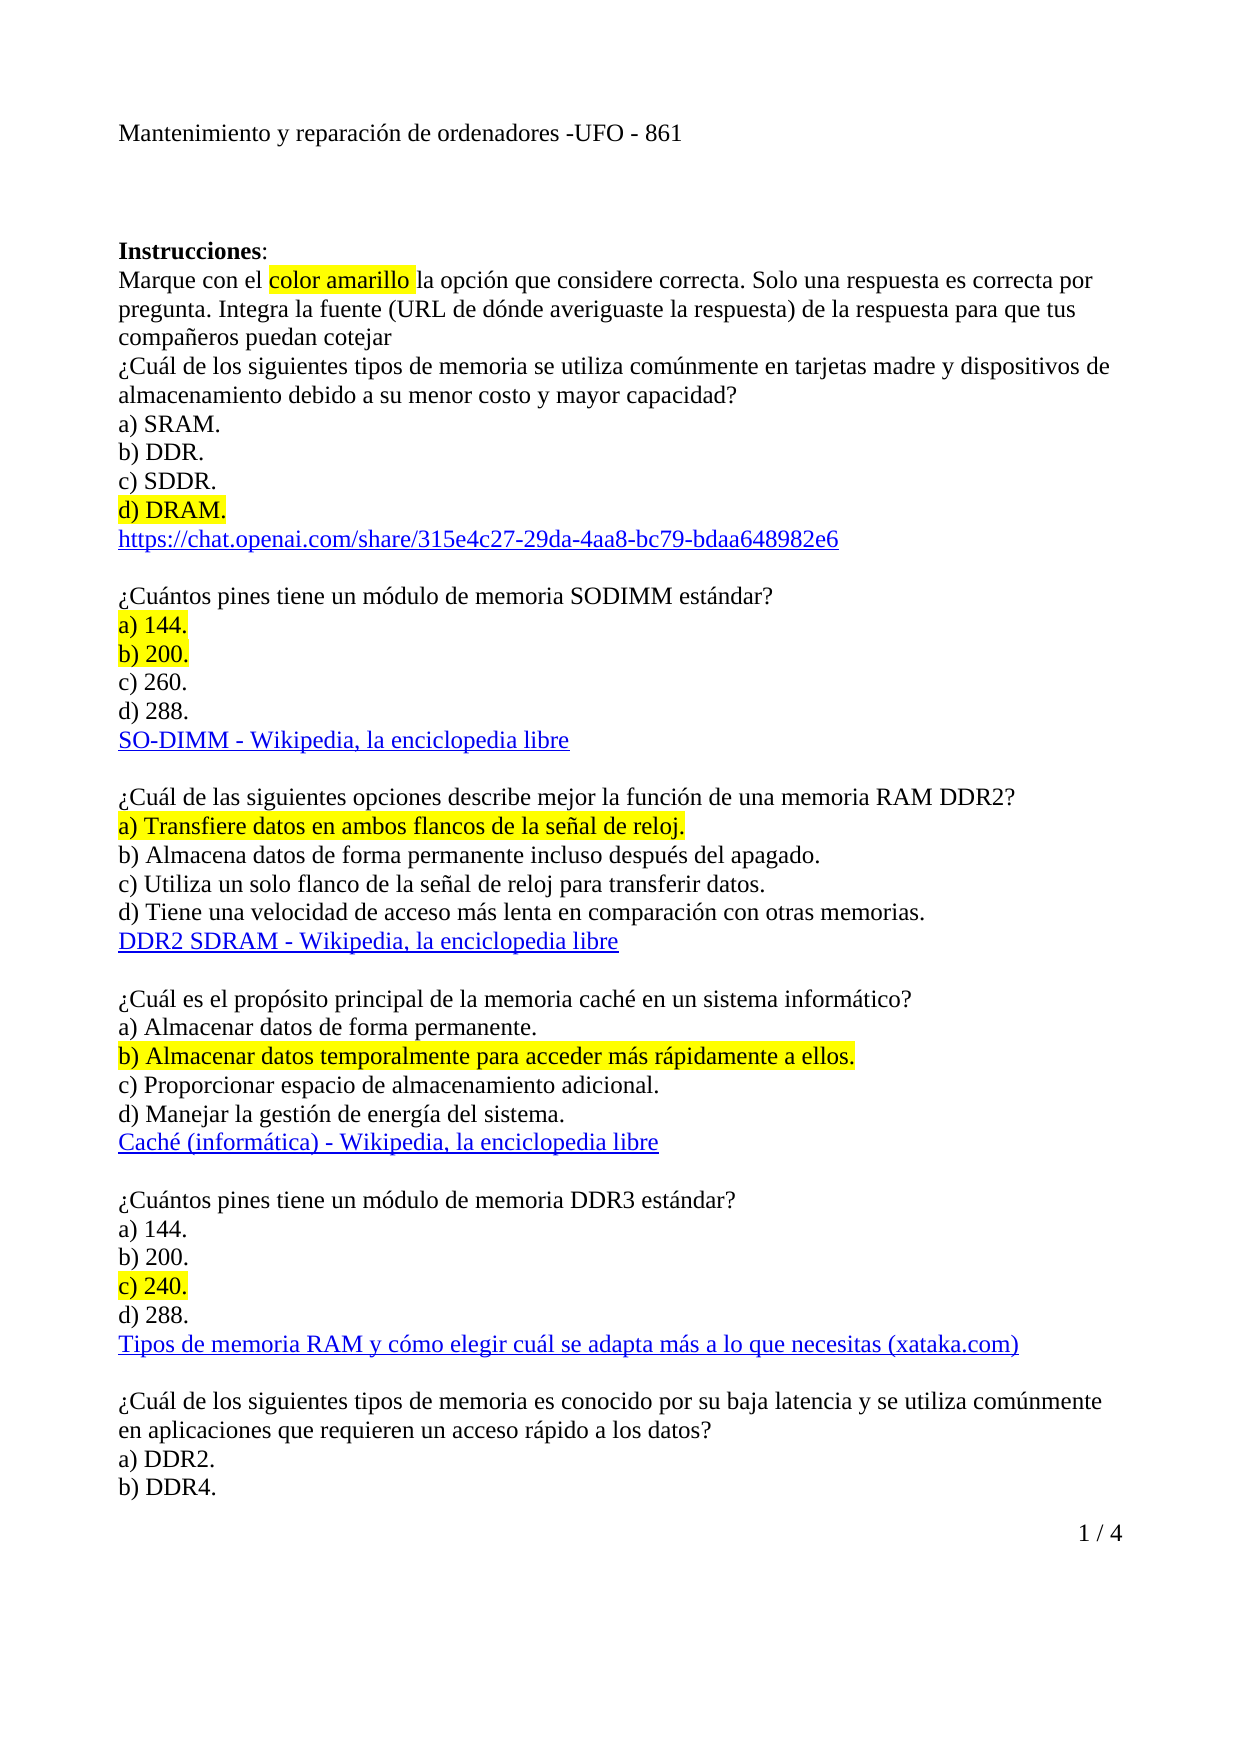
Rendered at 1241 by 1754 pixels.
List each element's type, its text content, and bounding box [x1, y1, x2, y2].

text a) SRAM. [118, 409, 1122, 437]
text d) DRAM. [118, 495, 1122, 524]
text Caché (informática) - Wikipedia, la enciclopedia libre [118, 1127, 1122, 1156]
text c) 240. [118, 1271, 1122, 1300]
text SO-DIMM - Wikipedia, la enciclopedia libre [118, 725, 1122, 754]
text b) 200. [118, 639, 1122, 667]
text c) 260. [118, 667, 1122, 696]
text d) 288. [118, 1300, 1122, 1329]
text b) DDR4. [118, 1472, 1122, 1501]
text DDR2 SDRAM - Wikipedia, la enciclopedia libre [118, 926, 1122, 955]
text c) Proporcionar espacio de almacenamiento adicional. [118, 1070, 1122, 1099]
text a) Almacenar datos de forma permanente. [118, 1012, 1122, 1041]
text c) Utiliza un solo flanco de la señal de reloj para transferir datos. [118, 869, 1122, 897]
text ¿Cuál es el propósito principal de la memoria caché en un sistema informático? [118, 984, 1122, 1012]
text d) Tiene una velocidad de acceso más lenta en comparación con otras memorias. [118, 897, 1122, 926]
text a) 144. [118, 610, 1122, 639]
text https://chat.openai.com/share/315e4c27-29da-4aa8-bc79-bdaa648982e6 [118, 524, 1122, 552]
text d) Manejar la gestión de energía del sistema. [118, 1099, 1122, 1127]
text ¿Cuál de las siguientes opciones describe mejor la función de una memoria RAM DDR2? [118, 782, 1122, 811]
text a) DDR2. [118, 1444, 1122, 1472]
text b) DDR. [118, 437, 1122, 466]
text d) 288. [118, 696, 1122, 725]
text a) 144. [118, 1214, 1122, 1242]
text Marque con el color amarillo la opción que considere correcta. Solo una respuesta es correcta por pregunta. Integra la fuente (URL de dónde averiguaste la respuesta) de la respuesta para que tus compañeros puedan cotejar [118, 265, 1122, 351]
text b) 200. [118, 1242, 1122, 1271]
text ¿Cuál de los siguientes tipos de memoria se utiliza comúnmente en tarjetas madre y dispositivos de almacenamiento debido a su menor costo y mayor capacidad? [118, 351, 1122, 409]
text Instrucciones: [118, 236, 1122, 265]
text c) SDDR. [118, 466, 1122, 495]
text b) Almacena datos de forma permanente incluso después del apagado. [118, 840, 1122, 869]
text Tipos de memoria RAM y cómo elegir cuál se adapta más a lo que necesitas (xataka.com) [118, 1329, 1122, 1357]
text b) Almacenar datos temporalmente para acceder más rápidamente a ellos. [118, 1041, 1122, 1070]
text a) Transfiere datos en ambos flancos de la señal de reloj. [118, 811, 1122, 840]
text ¿Cuántos pines tiene un módulo de memoria SODIMM estándar? [118, 581, 1122, 610]
text ¿Cuántos pines tiene un módulo de memoria DDR3 estándar? [118, 1185, 1122, 1214]
text ¿Cuál de los siguientes tipos de memoria es conocido por su baja latencia y se utiliza comúnmente en aplicaciones que requieren un acceso rápido a los datos? [118, 1386, 1122, 1444]
